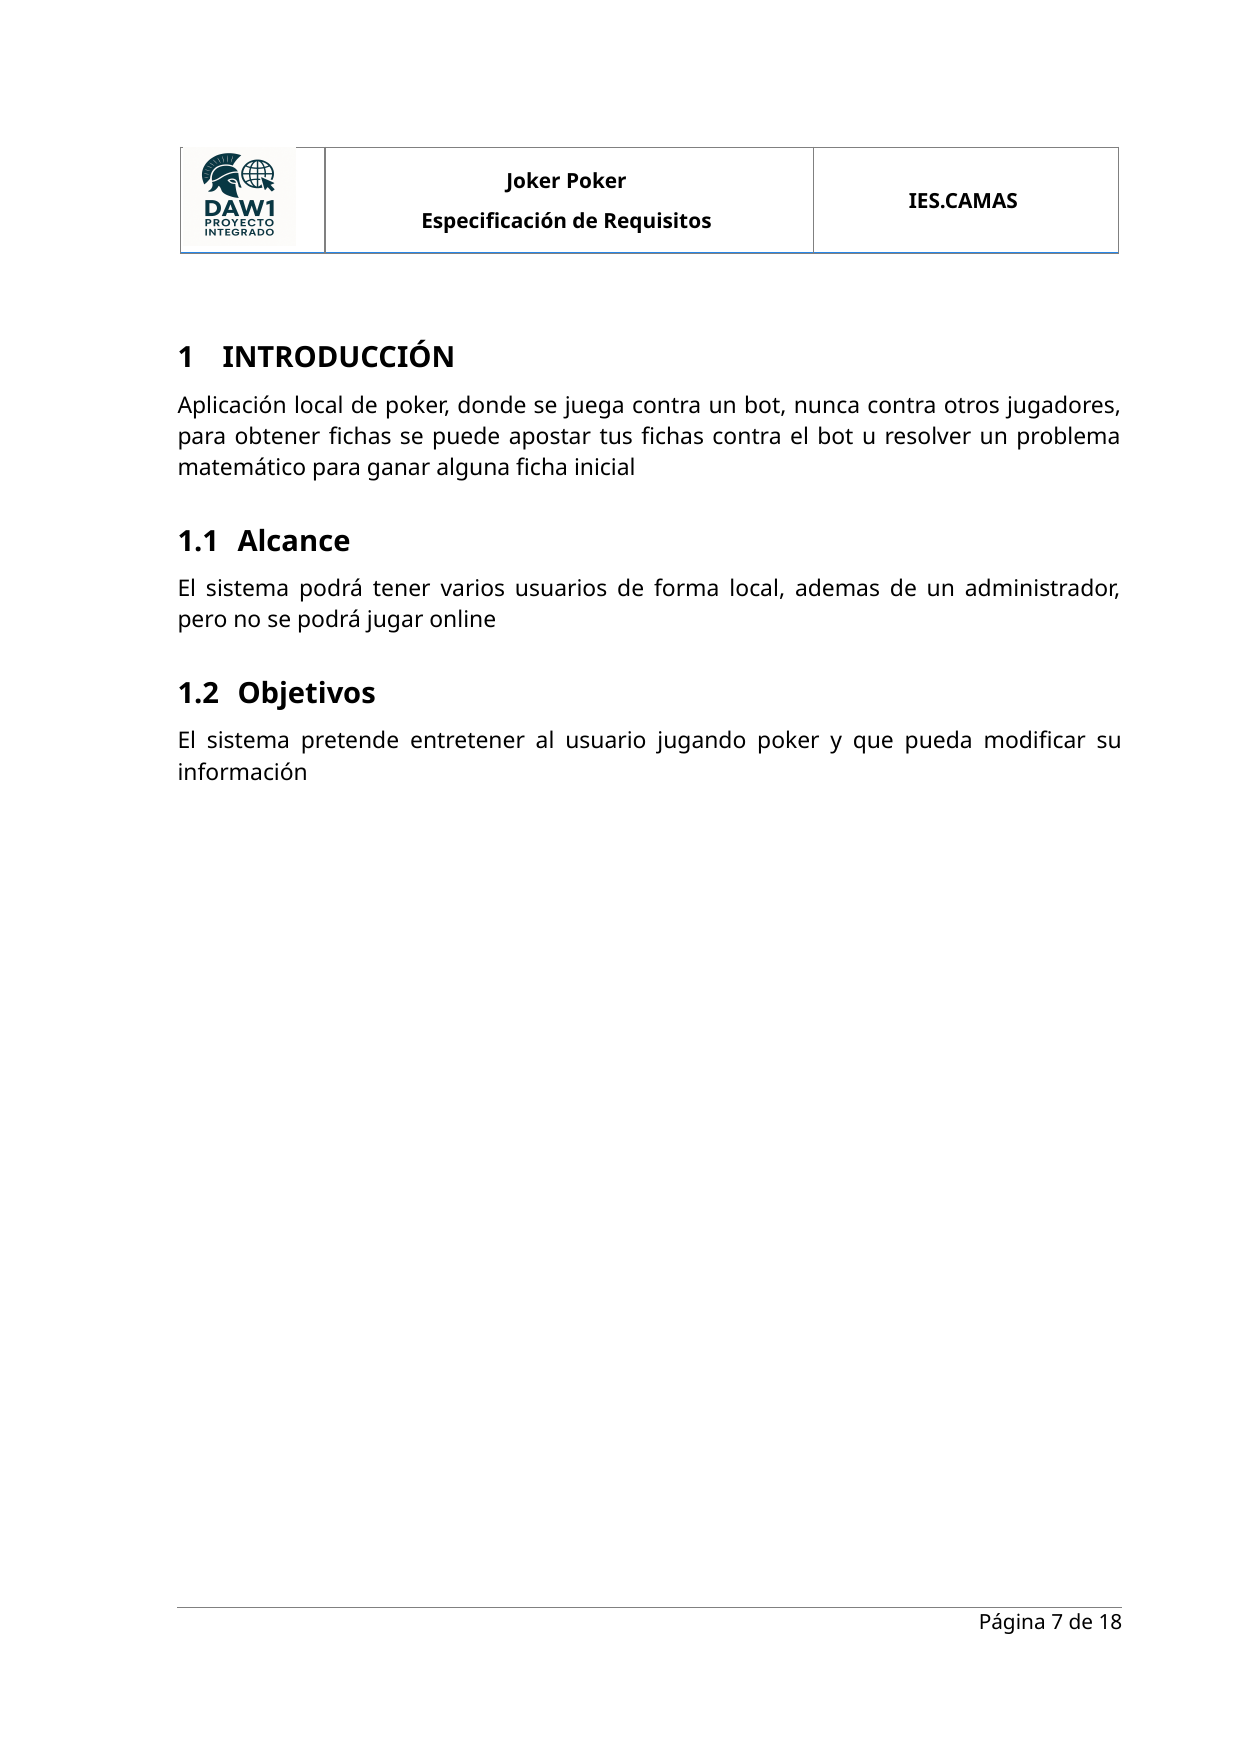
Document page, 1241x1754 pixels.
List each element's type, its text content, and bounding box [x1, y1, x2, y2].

text Aplicación local de poker, donde se juega contra un bot, nunca contra otros jugadores, para obtener fichas se puede apostar tus fichas contra el bot u resolver un problema matemático para ganar alguna ficha inicial [177, 389, 1122, 482]
subtitle Alcance [177, 520, 1122, 559]
picture [183, 147, 296, 246]
text El sistema podrá tener varios usuarios de forma local, ademas de un administrador, pero no se podrá jugar online [177, 572, 1122, 634]
subtitle Objetivos [177, 672, 1122, 712]
text El sistema pretende entretener al usuario jugando poker y que pueda modificar su información [177, 724, 1122, 787]
subtitle INTRODUCCIÓN [177, 336, 1122, 376]
